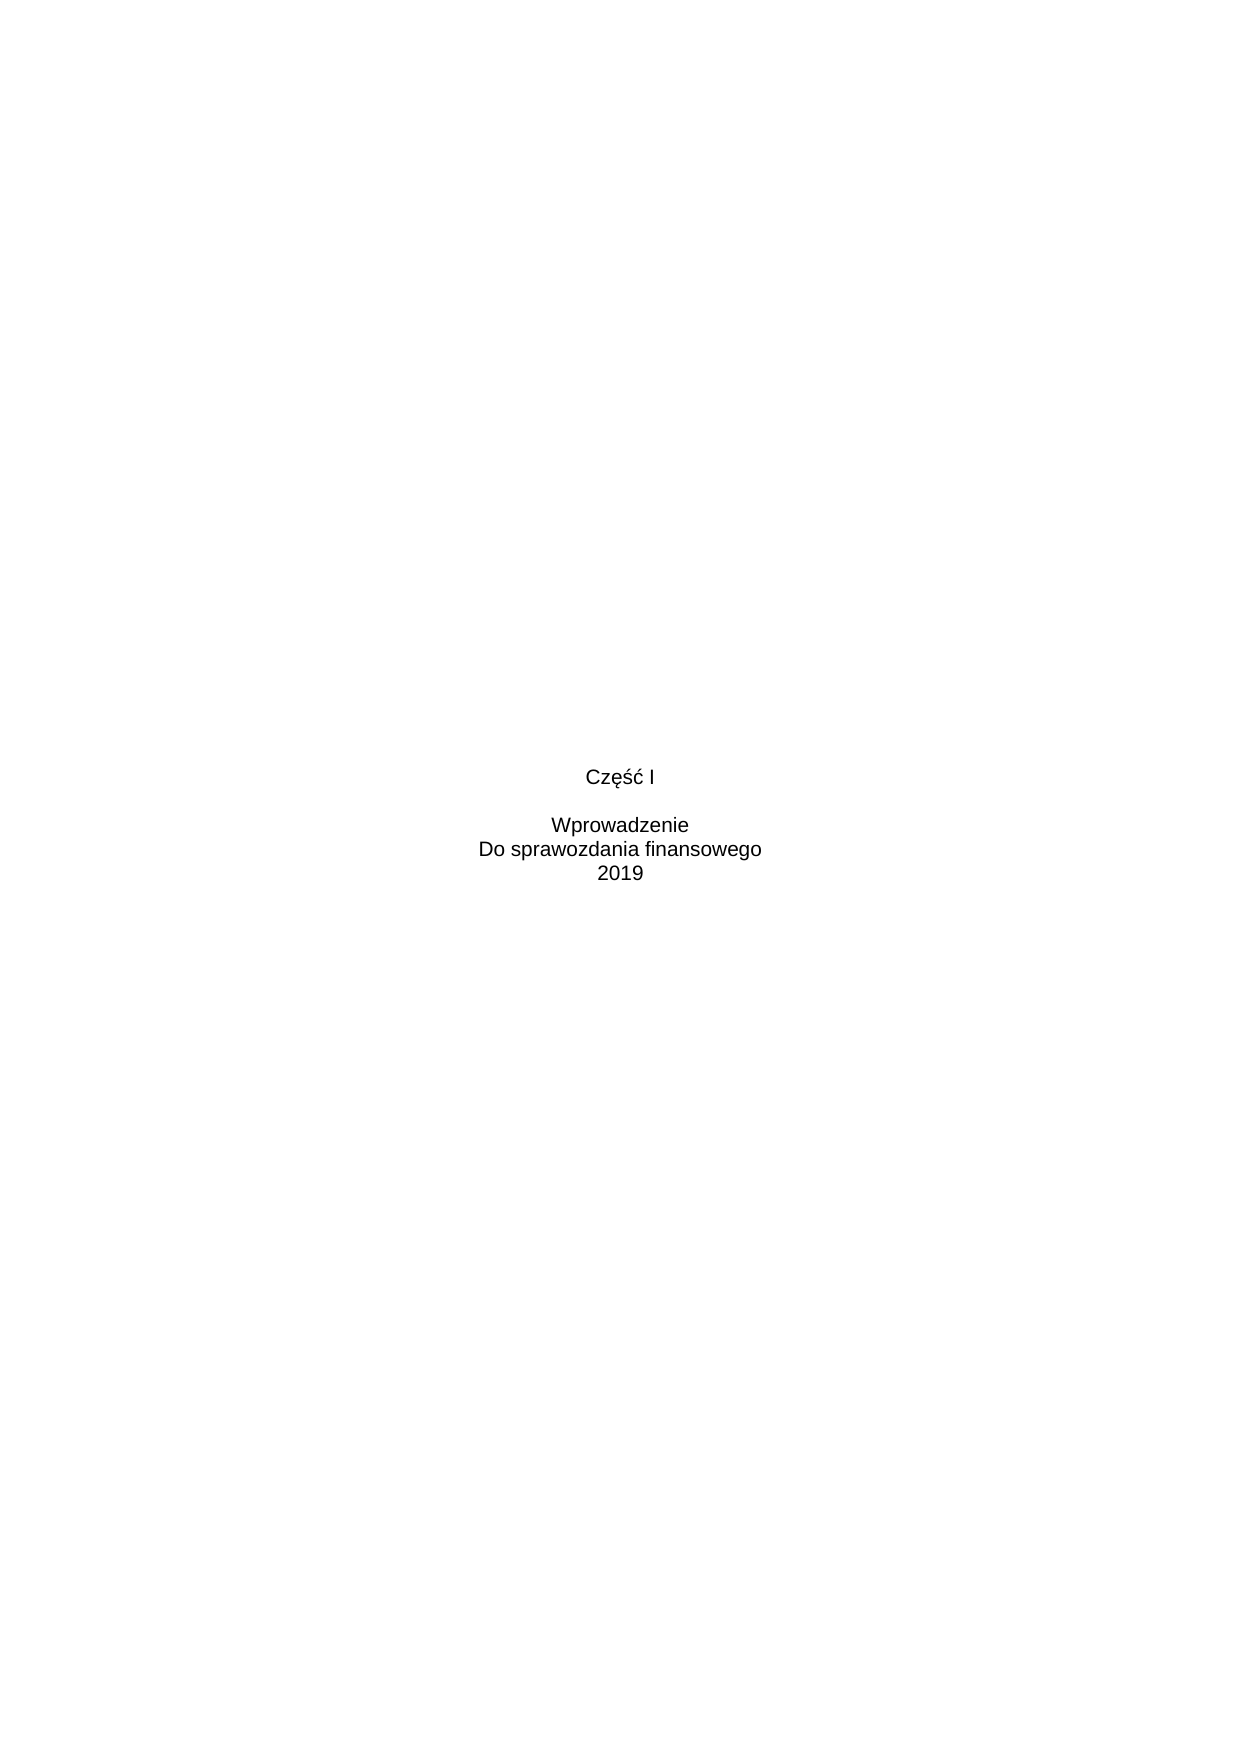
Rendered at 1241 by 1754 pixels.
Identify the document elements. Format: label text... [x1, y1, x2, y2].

text Wprowadzenie [118, 813, 1122, 837]
text 2019 [118, 861, 1122, 885]
text Część I [118, 765, 1122, 789]
text Do sprawozdania finansowego [118, 837, 1122, 861]
